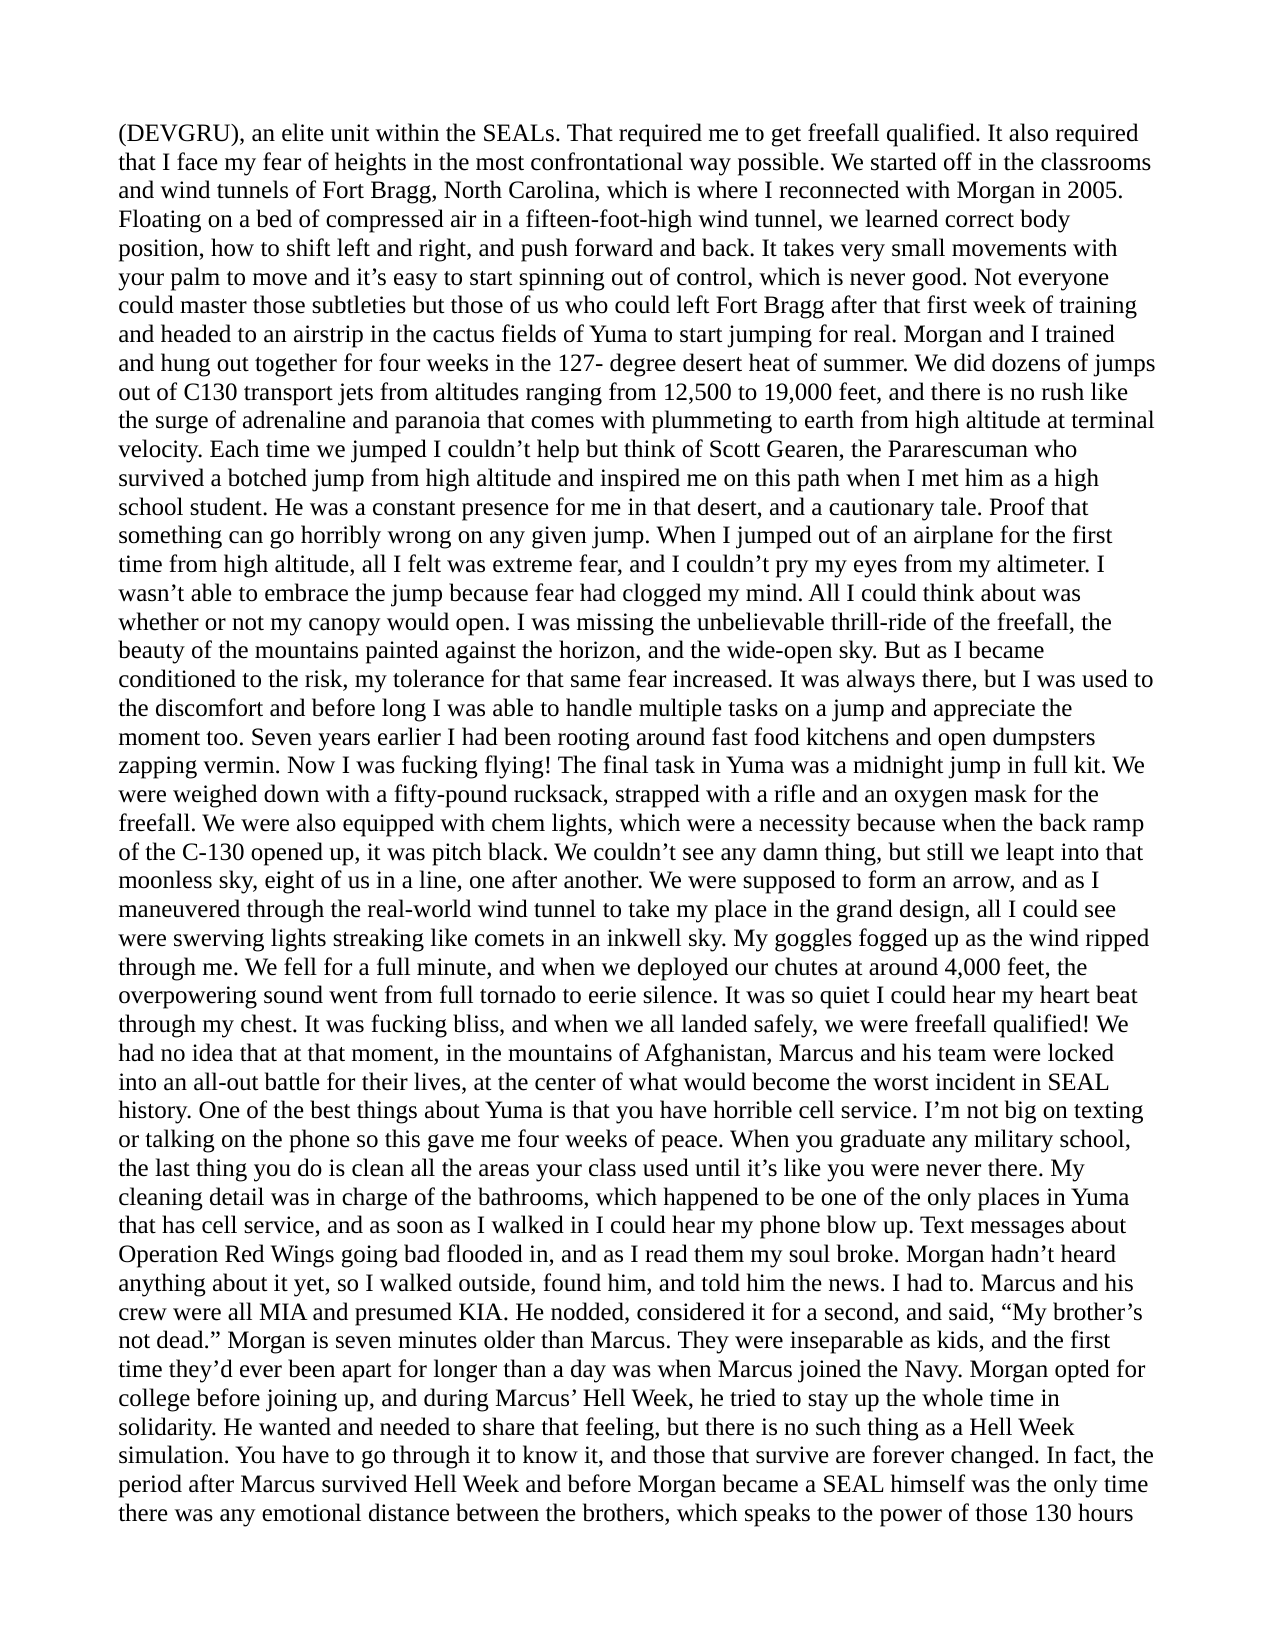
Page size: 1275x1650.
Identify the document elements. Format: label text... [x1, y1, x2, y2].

text (DEVGRU), an elite unit within the SEALs. That required me to get freefall qualified. It also required that I face my fear of heights in the most confrontational way possible. We started off in the classrooms and wind tunnels of Fort Bragg, North Carolina, which is where I reconnected with Morgan in 2005. Floating on a bed of compressed air in a fifteen-foot-high wind tunnel, we learned correct body position, how to shift left and right, and push forward and back. It takes very small movements with your palm to move and it’s easy to start spinning out of control, which is never good. Not everyone could master those subtleties but those of us who could left Fort Bragg after that first week of training and headed to an airstrip in the cactus fields of Yuma to start jumping for real. Morgan and I trained and hung out together for four weeks in the 127- degree desert heat of summer. We did dozens of jumps out of C130 transport jets from altitudes ranging from 12,500 to 19,000 feet, and there is no rush like the surge of adrenaline and paranoia that comes with plummeting to earth from high altitude at terminal velocity. Each time we jumped I couldn’t help but think of Scott Gearen, the Pararescuman who survived a botched jump from high altitude and inspired me on this path when I met him as a high school student. He was a constant presence for me in that desert, and a cautionary tale. Proof that something can go horribly wrong on any given jump. When I jumped out of an airplane for the first time from high altitude, all I felt was extreme fear, and I couldn’t pry my eyes from my altimeter. I wasn’t able to embrace the jump because fear had clogged my mind. All I could think about was whether or not my canopy would open. I was missing the unbelievable thrill-ride of the freefall, the beauty of the mountains painted against the horizon, and the wide-open sky. But as I became conditioned to the risk, my tolerance for that same fear increased. It was always there, but I was used to the discomfort and before long I was able to handle multiple tasks on a jump and appreciate the moment too. Seven years earlier I had been rooting around fast food kitchens and open dumpsters zapping vermin. Now I was fucking flying! The final task in Yuma was a midnight jump in full kit. We were weighed down with a fifty-pound rucksack, strapped with a rifle and an oxygen mask for the freefall. We were also equipped with chem lights, which were a necessity because when the back ramp of the C-130 opened up, it was pitch black. We couldn’t see any damn thing, but still we leapt into that moonless sky, eight of us in a line, one after another. We were supposed to form an arrow, and as I maneuvered through the real-world wind tunnel to take my place in the grand design, all I could see were swerving lights streaking like comets in an inkwell sky. My goggles fogged up as the wind ripped through me. We fell for a full minute, and when we deployed our chutes at around 4,000 feet, the overpowering sound went from full tornado to eerie silence. It was so quiet I could hear my heart beat through my chest. It was fucking bliss, and when we all landed safely, we were freefall qualified! We had no idea that at that moment, in the mountains of Afghanistan, Marcus and his team were locked into an all-out battle for their lives, at the center of what would become the worst incident in SEAL history. One of the best things about Yuma is that you have horrible cell service. I’m not big on texting or talking on the phone so this gave me four weeks of peace. When you graduate any military school, the last thing you do is clean all the areas your class used until it’s like you were never there. My cleaning detail was in charge of the bathrooms, which happened to be one of the only places in Yuma that has cell service, and as soon as I walked in I could hear my phone blow up. Text messages about Operation Red Wings going bad flooded in, and as I read them my soul broke. Morgan hadn’t heard anything about it yet, so I walked outside, found him, and told him the news. I had to. Marcus and his crew were all MIA and presumed KIA. He nodded, considered it for a second, and said, “My brother’s not dead.” Morgan is seven minutes older than Marcus. They were inseparable as kids, and the first time they’d ever been apart for longer than a day was when Marcus joined the Navy. Morgan opted for college before joining up, and during Marcus’ Hell Week, he tried to stay up the whole time in solidarity. He wanted and needed to share that feeling, but there is no such thing as a Hell Week simulation. You have to go through it to know it, and those that survive are forever changed. In fact, the period after Marcus survived Hell Week and before Morgan became a SEAL himself was the only time there was any emotional distance between the brothers, which speaks to the power of those 130 hours [118, 118, 1157, 1527]
